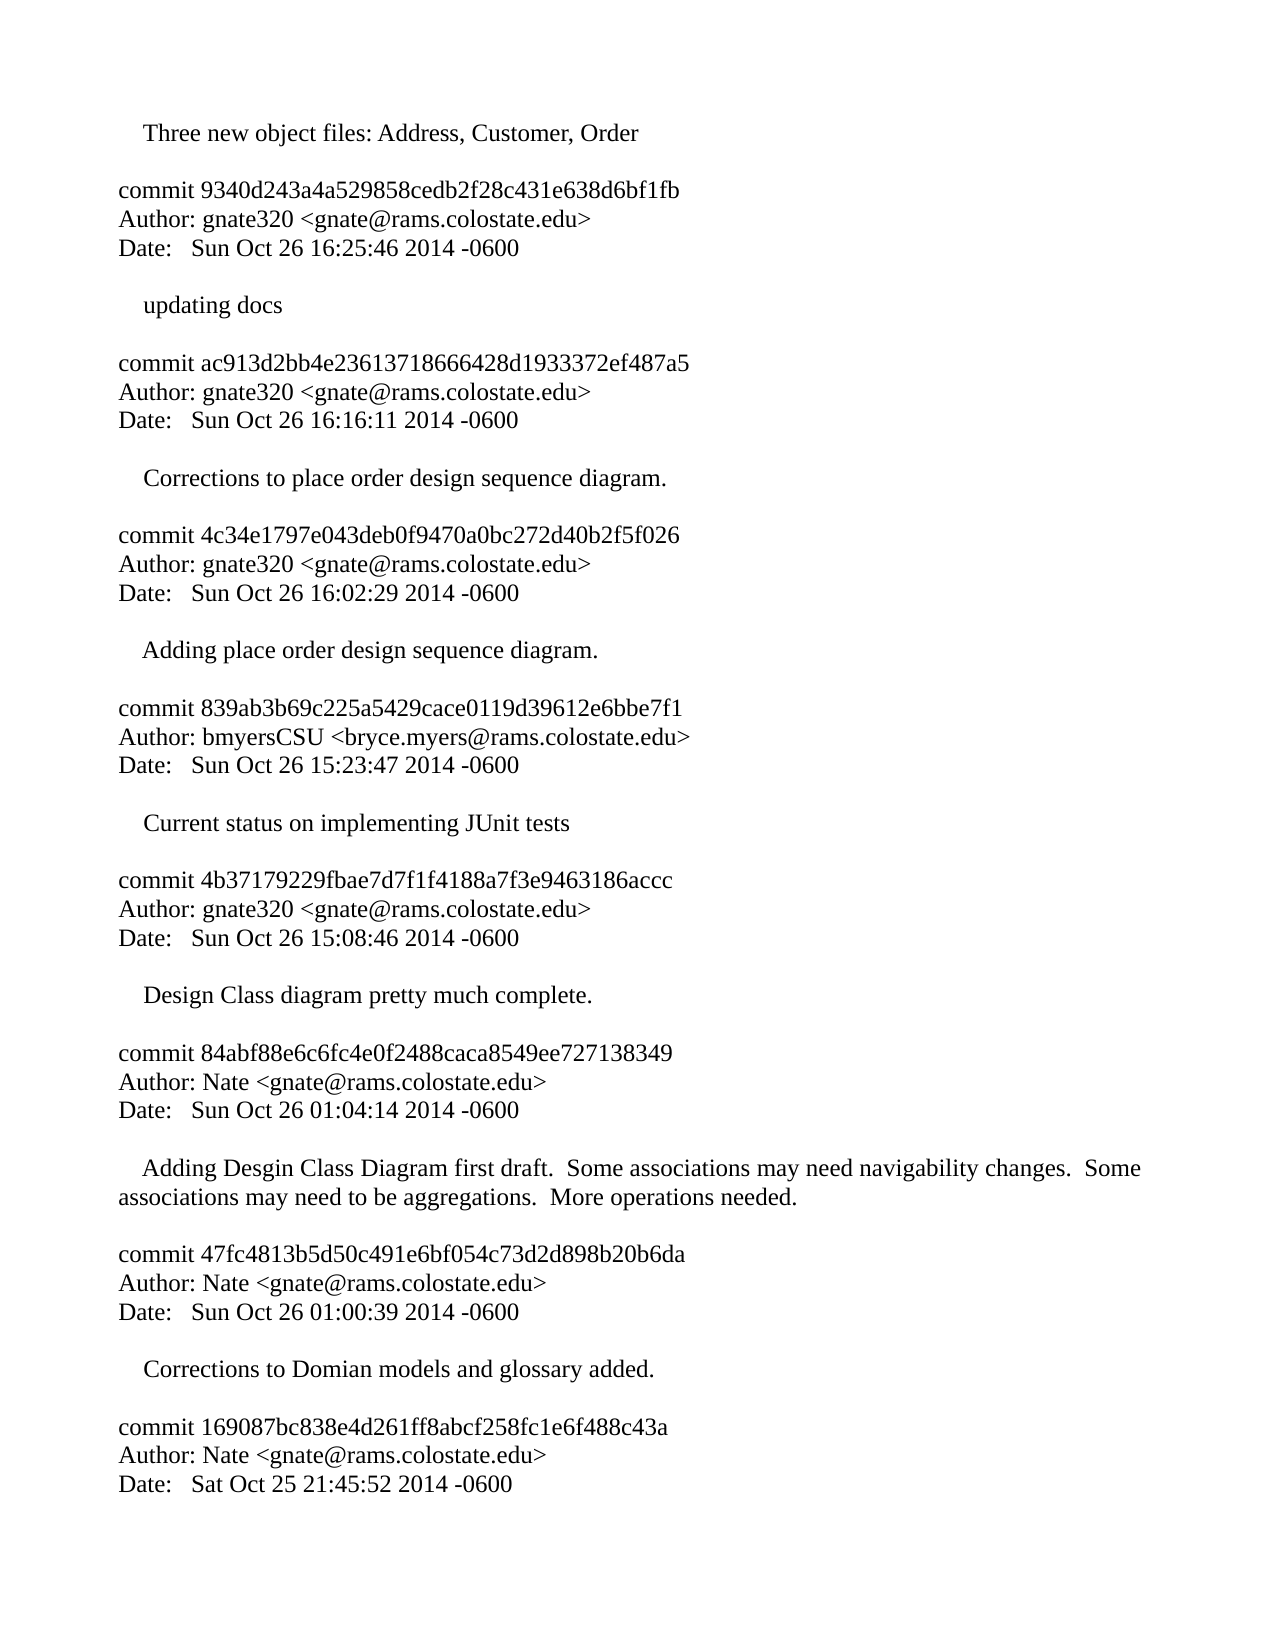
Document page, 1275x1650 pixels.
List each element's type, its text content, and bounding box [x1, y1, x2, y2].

text Three new object files: Address, Customer, Order [118, 118, 1157, 147]
text Corrections to Domian models and glossary added. [118, 1354, 1157, 1383]
text Date: Sun Oct 26 01:04:14 2014 -0600 [118, 1096, 1157, 1124]
text Corrections to place order design sequence diagram. [118, 463, 1157, 492]
text commit 9340d243a4a529858cedb2f28c431e638d6bf1fb [118, 176, 1157, 204]
text Author: gnate320 <gnate@rams.colostate.edu> [118, 204, 1157, 233]
text Date: Sun Oct 26 16:02:29 2014 -0600 [118, 578, 1157, 607]
text Author: gnate320 <gnate@rams.colostate.edu> [118, 894, 1157, 923]
text commit ac913d2bb4e23613718666428d1933372ef487a5 [118, 348, 1157, 377]
text Adding Desgin Class Diagram first draft. Some associations may need navigability changes. Some associations may need to be aggregations. More operations needed. [118, 1153, 1157, 1211]
text Date: Sun Oct 26 16:16:11 2014 -0600 [118, 406, 1157, 434]
text commit 839ab3b69c225a5429cace0119d39612e6bbe7f1 [118, 693, 1157, 722]
text Date: Sun Oct 26 16:25:46 2014 -0600 [118, 233, 1157, 262]
text Author: Nate <gnate@rams.colostate.edu> [118, 1067, 1157, 1096]
text commit 84abf88e6c6fc4e0f2488caca8549ee727138349 [118, 1038, 1157, 1067]
text Adding place order design sequence diagram. [118, 636, 1157, 664]
text commit 4b37179229fbae7d7f1f4188a7f3e9463186accc [118, 866, 1157, 894]
text updating docs [118, 291, 1157, 319]
text Design Class diagram pretty much complete. [118, 981, 1157, 1009]
text Author: gnate320 <gnate@rams.colostate.edu> [118, 549, 1157, 578]
text commit 47fc4813b5d50c491e6bf054c73d2d898b20b6da [118, 1239, 1157, 1268]
text Date: Sun Oct 26 01:00:39 2014 -0600 [118, 1297, 1157, 1326]
text commit 169087bc838e4d261ff8abcf258fc1e6f488c43a [118, 1412, 1157, 1441]
text Author: Nate <gnate@rams.colostate.edu> [118, 1441, 1157, 1469]
text Author: gnate320 <gnate@rams.colostate.edu> [118, 377, 1157, 406]
text Current status on implementing JUnit tests [118, 808, 1157, 837]
text commit 4c34e1797e043deb0f9470a0bc272d40b2f5f026 [118, 521, 1157, 549]
text Author: Nate <gnate@rams.colostate.edu> [118, 1268, 1157, 1297]
text Date: Sun Oct 26 15:23:47 2014 -0600 [118, 751, 1157, 779]
text Date: Sat Oct 25 21:45:52 2014 -0600 [118, 1469, 1157, 1498]
text Author: bmyersCSU <bryce.myers@rams.colostate.edu> [118, 722, 1157, 751]
text Date: Sun Oct 26 15:08:46 2014 -0600 [118, 923, 1157, 952]
